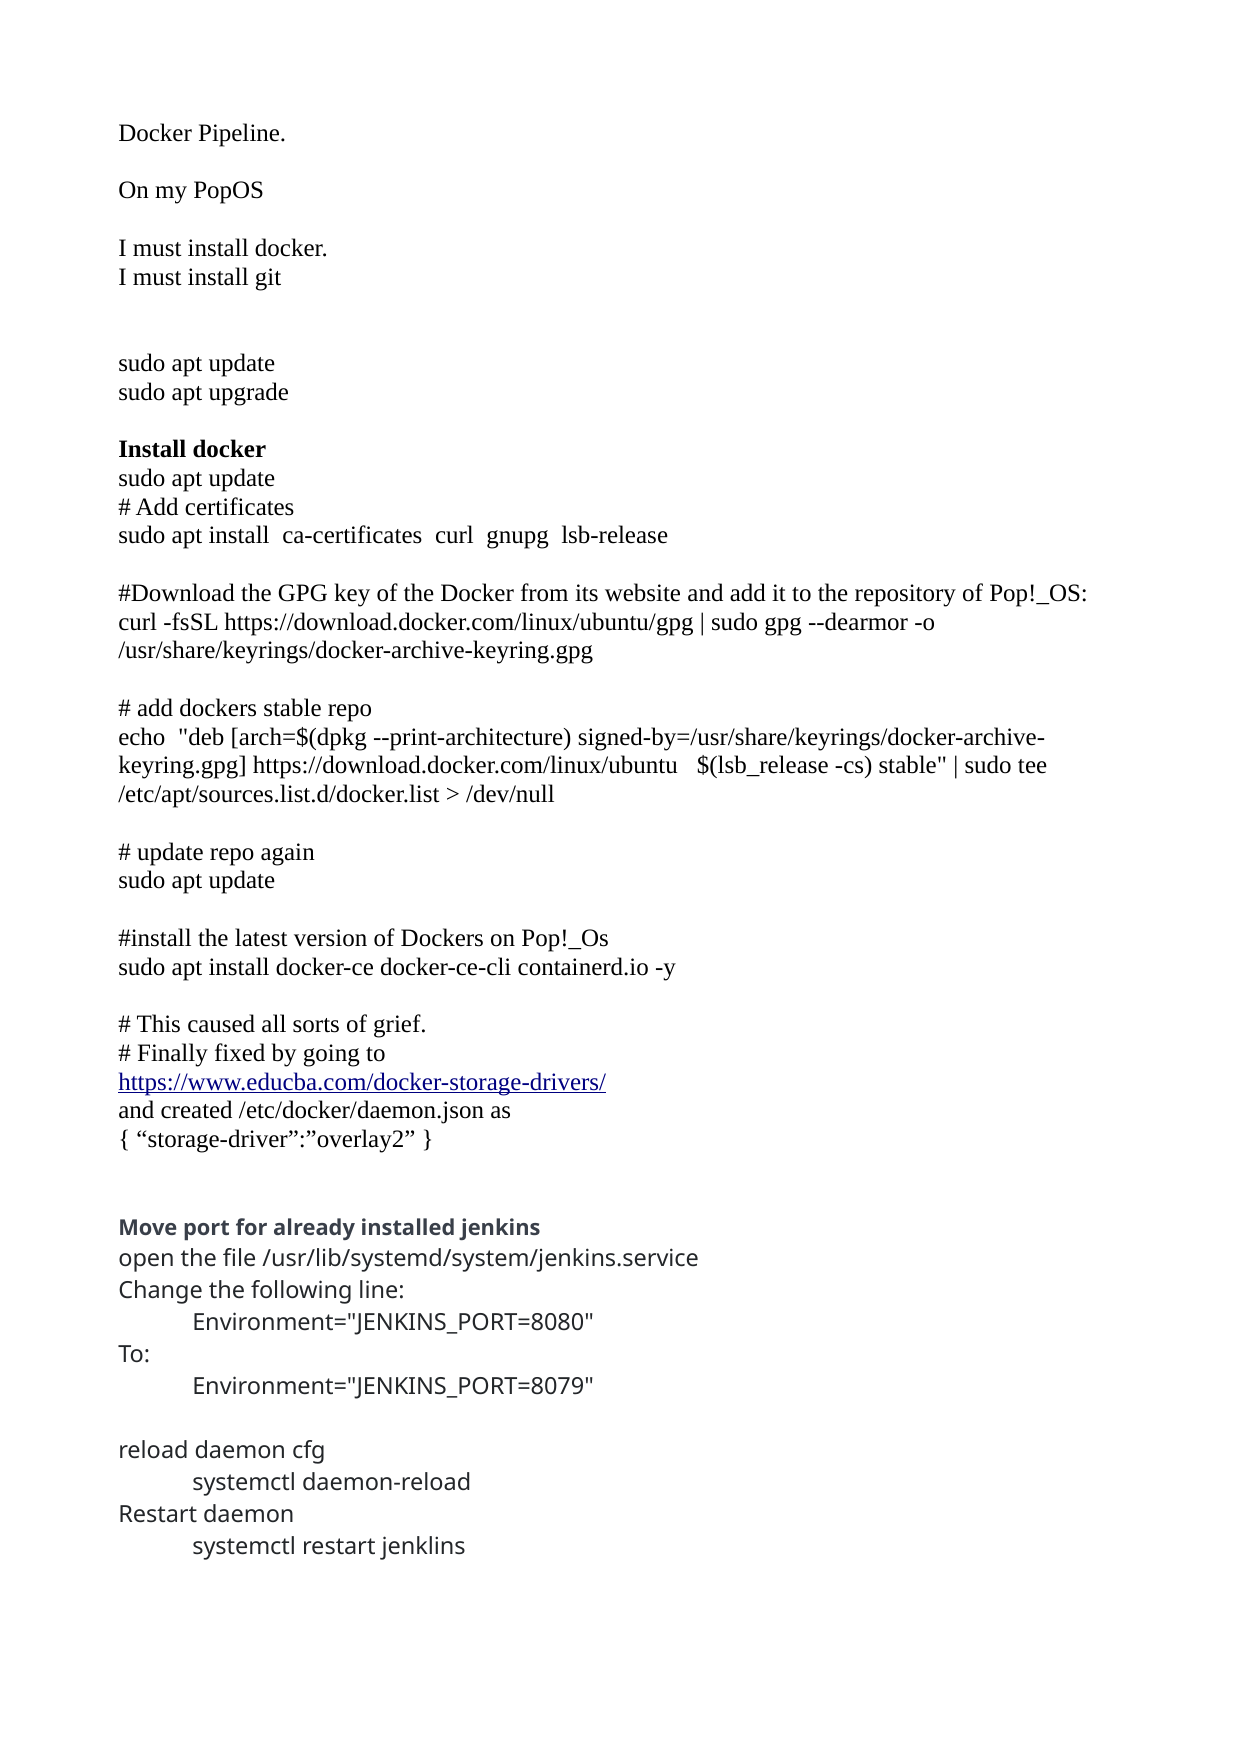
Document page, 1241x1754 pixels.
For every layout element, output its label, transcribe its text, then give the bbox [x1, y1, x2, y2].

text systemctl daemon-reload [118, 1465, 1122, 1497]
text { “storage-driver”:”overlay2” } [118, 1124, 1122, 1153]
text #Download the GPG key of the Docker from its website and add it to the repository of Pop!_OS: [118, 578, 1122, 607]
text # update repo again [118, 837, 1122, 866]
text #install the latest version of Dockers on Pop!_Os [118, 923, 1122, 952]
text reload daemon cfg [118, 1433, 1122, 1465]
text # Finally fixed by going to [118, 1038, 1122, 1067]
text curl -fsSL https://download.docker.com/linux/ubuntu/gpg | sudo gpg --dearmor -o /usr/share/keyrings/docker-archive-keyring.gpg [118, 607, 1122, 664]
text sudo apt install docker-ce docker-ce-cli containerd.io -y [118, 952, 1122, 981]
text Environment="JENKINS_PORT=8079" [118, 1369, 1122, 1401]
text sudo apt upgrade [118, 377, 1122, 406]
text echo "deb [arch=$(dpkg --print-architecture) signed-by=/usr/share/keyrings/docker-archive-keyring.gpg] https://download.docker.com/linux/ubuntu $(lsb_release -cs) stable" | sudo tee /etc/apt/sources.list.d/docker.list > /dev/null [118, 722, 1122, 808]
text # add dockers stable repo [118, 693, 1122, 722]
text open the file /usr/lib/systemd/system/jenkins.service [118, 1241, 1122, 1273]
text Restart daemon [118, 1497, 1122, 1529]
text Install docker [118, 434, 1122, 463]
text sudo apt update [118, 463, 1122, 492]
text To: [118, 1337, 1122, 1369]
text sudo apt update [118, 866, 1122, 894]
text I must install docker. [118, 233, 1122, 262]
text Change the following line: [118, 1273, 1122, 1305]
text sudo apt update [118, 348, 1122, 377]
text On my PopOS [118, 176, 1122, 204]
text Environment="JENKINS_PORT=8080" [118, 1305, 1122, 1337]
text Move port for already installed jenkins [118, 1212, 1122, 1241]
text systemctl restart jenklins [118, 1529, 1122, 1561]
text I must install git [118, 262, 1122, 291]
text # This caused all sorts of grief. [118, 1009, 1122, 1038]
text and created /etc/docker/daemon.json as [118, 1096, 1122, 1124]
text # Add certificates [118, 492, 1122, 521]
text sudo apt install ca-certificates curl gnupg lsb-release [118, 521, 1122, 549]
text https://www.educba.com/docker-storage-drivers/ [118, 1067, 1122, 1096]
text Docker Pipeline. [118, 118, 1122, 147]
